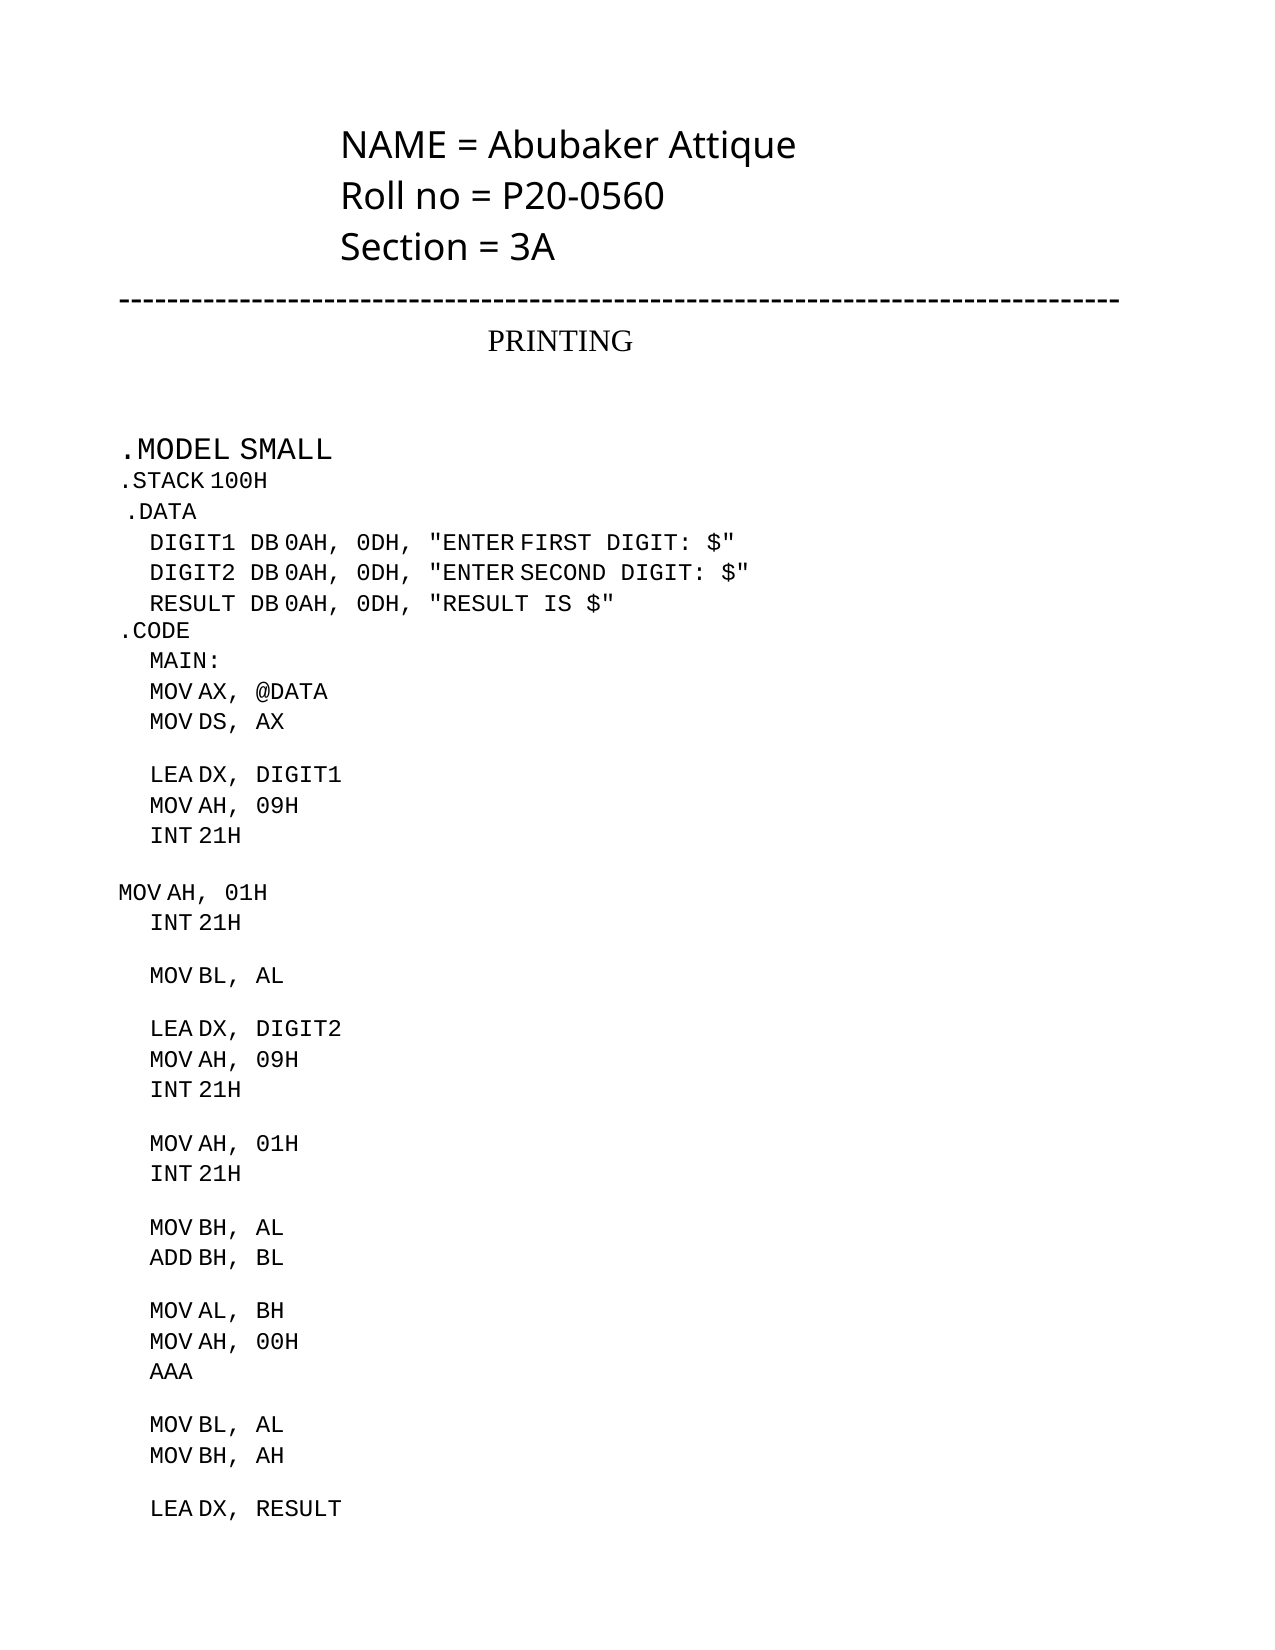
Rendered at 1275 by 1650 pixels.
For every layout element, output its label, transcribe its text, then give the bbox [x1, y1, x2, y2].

text MOV AX, @DATA [118, 676, 1157, 706]
text MOV BH, AL [118, 1212, 1157, 1242]
text ADD BH, BL [118, 1242, 1157, 1273]
text MOV AL, BH [118, 1295, 1157, 1326]
text LEA DX, DIGIT1 [118, 759, 1157, 790]
text MOV BL, AL [118, 1409, 1157, 1440]
text INT 21H [118, 1074, 1157, 1105]
text NAME = Abubaker Attique [118, 118, 1157, 169]
text LEA DX, DIGIT2 [118, 1013, 1157, 1044]
text MOV AH, 00H [118, 1326, 1157, 1356]
text AAA [118, 1356, 1157, 1387]
text LEA DX, RESULT [118, 1493, 1157, 1524]
text MOV AH, 09H [118, 1044, 1157, 1074]
text INT 21H [118, 907, 1157, 938]
text DIGIT1 DB 0AH, 0DH, "ENTER FIRST DIGIT: $" [118, 527, 1157, 557]
text INT 21H [118, 821, 1157, 851]
text MOV DS, AX [118, 706, 1157, 737]
text MOV AH, 01H [118, 880, 1157, 907]
text MOV BL, AL [118, 960, 1157, 991]
text Roll no = P20-0560 [118, 169, 1157, 220]
text .CODE [118, 618, 1157, 645]
text MOV BH, AH [118, 1440, 1157, 1471]
text MAIN: [118, 645, 1157, 676]
text MOV AH, 01H [118, 1128, 1157, 1158]
text .MODEL SMALL [118, 430, 1157, 469]
text MOV AH, 09H [118, 790, 1157, 821]
text PRINTING [118, 322, 1157, 358]
text INT 21H [118, 1158, 1157, 1189]
text ----------------------------------------------------------------------------------- [118, 271, 1157, 322]
text DIGIT2 DB 0AH, 0DH, "ENTER SECOND DIGIT: $" [118, 557, 1157, 588]
text Section = 3A [118, 220, 1157, 271]
text .DATA [118, 496, 1157, 527]
text RESULT DB 0AH, 0DH, "RESULT IS $" [118, 588, 1157, 618]
text .STACK 100H [118, 469, 1157, 496]
